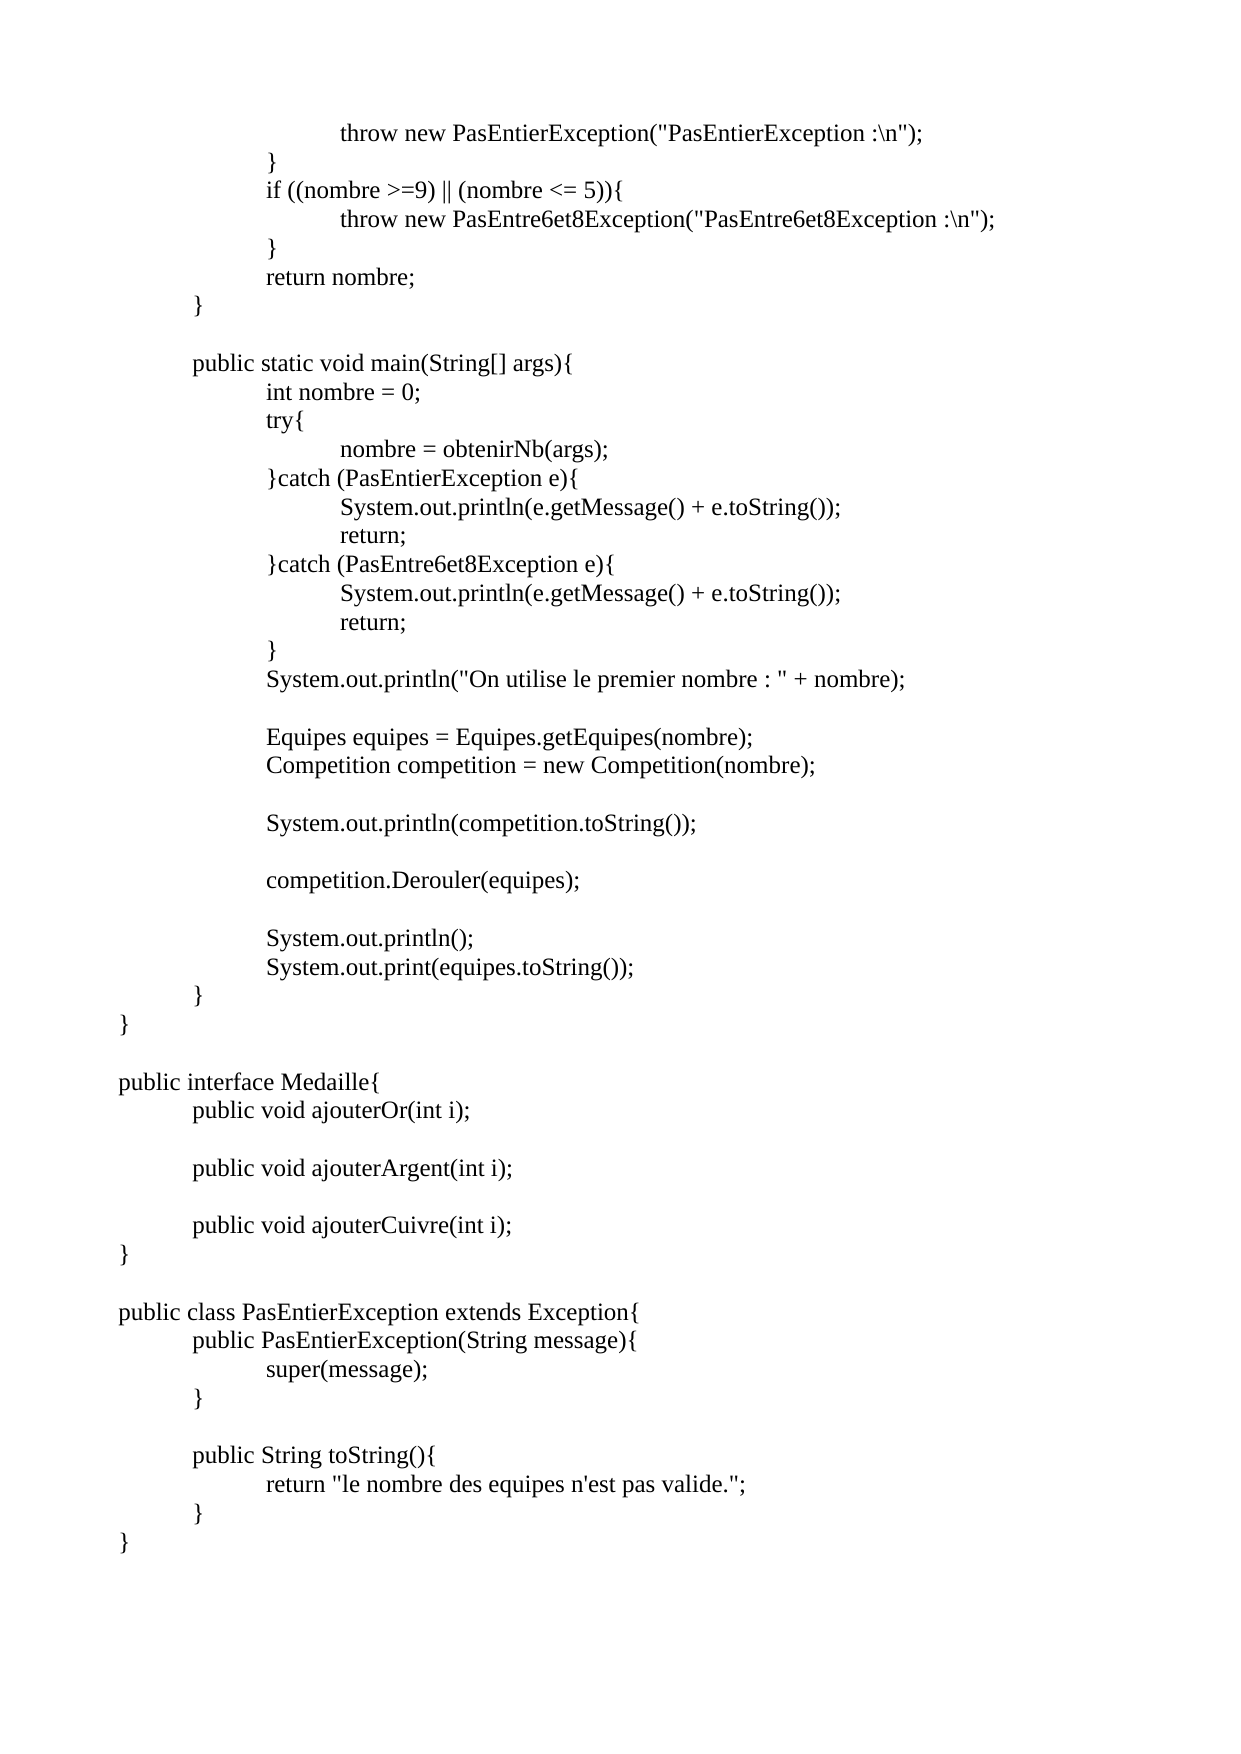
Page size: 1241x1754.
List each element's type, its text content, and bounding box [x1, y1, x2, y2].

text public String toString(){ [118, 1441, 1122, 1469]
text public void ajouterArgent(int i); [118, 1153, 1122, 1182]
text super(message); [118, 1354, 1122, 1383]
text public void ajouterOr(int i); [118, 1096, 1122, 1124]
text } [118, 1009, 1122, 1038]
text System.out.println(); [118, 923, 1122, 952]
text try{ [118, 406, 1122, 434]
text nombre = obtenirNb(args); [118, 434, 1122, 463]
text competition.Derouler(equipes); [118, 866, 1122, 894]
text throw new PasEntierException("PasEntierException :\n"); [118, 118, 1122, 147]
text } [118, 291, 1122, 319]
text }catch (PasEntierException e){ [118, 463, 1122, 492]
text } [118, 1383, 1122, 1412]
text public void ajouterCuivre(int i); [118, 1211, 1122, 1239]
text } [118, 1498, 1122, 1527]
text System.out.println(e.getMessage() + e.toString()); [118, 578, 1122, 607]
text } [118, 1527, 1122, 1556]
text Competition competition = new Competition(nombre); [118, 751, 1122, 779]
text }catch (PasEntre6et8Exception e){ [118, 549, 1122, 578]
text return; [118, 521, 1122, 549]
text public PasEntierException(String message){ [118, 1326, 1122, 1354]
text if ((nombre >=9) || (nombre <= 5)){ [118, 176, 1122, 204]
text public static void main(String[] args){ [118, 348, 1122, 377]
text throw new PasEntre6et8Exception("PasEntre6et8Exception :\n"); [118, 204, 1122, 233]
text int nombre = 0; [118, 377, 1122, 406]
text } [118, 233, 1122, 262]
text return nombre; [118, 262, 1122, 291]
text public interface Medaille{ [118, 1067, 1122, 1096]
text System.out.println(e.getMessage() + e.toString()); [118, 492, 1122, 521]
text } [118, 981, 1122, 1009]
text Equipes equipes = Equipes.getEquipes(nombre); [118, 722, 1122, 751]
text return "le nombre des equipes n'est pas valide."; [118, 1469, 1122, 1498]
text } [118, 1239, 1122, 1268]
text } [118, 147, 1122, 176]
text return; [118, 607, 1122, 636]
text System.out.println("On utilise le premier nombre : " + nombre); [118, 664, 1122, 693]
text System.out.print(equipes.toString()); [118, 952, 1122, 981]
text System.out.println(competition.toString()); [118, 808, 1122, 837]
text public class PasEntierException extends Exception{ [118, 1297, 1122, 1326]
text } [118, 636, 1122, 664]
